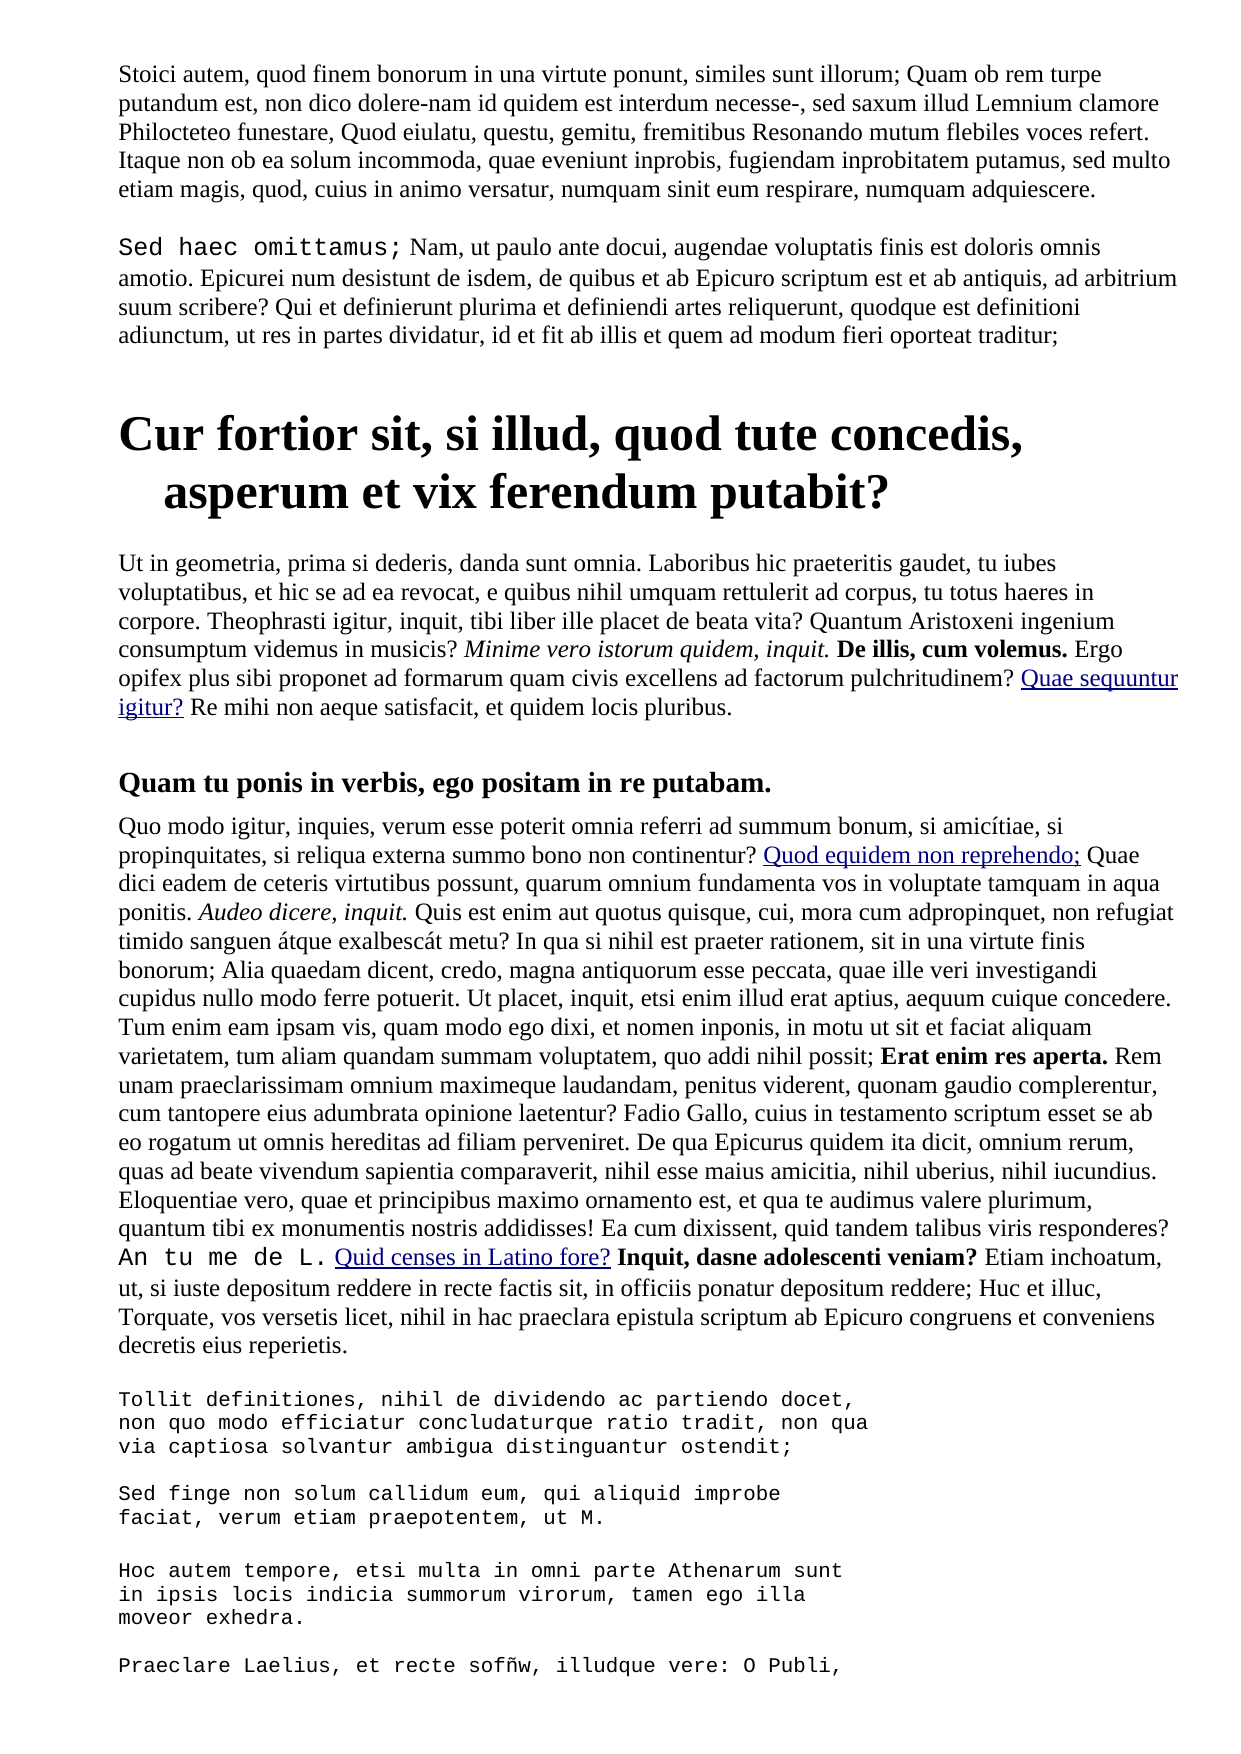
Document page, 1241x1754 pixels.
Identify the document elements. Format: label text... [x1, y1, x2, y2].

text in ipsis locis indicia summorum virorum, tamen ego illa [118, 1584, 1181, 1607]
text Sed finge non solum callidum eum, qui aliquid improbe [118, 1483, 1181, 1507]
text via captiosa solvantur ambigua distinguantur ostendit; [118, 1436, 1181, 1460]
text non quo modo efficiatur concludaturque ratio tradit, non qua [118, 1412, 1181, 1436]
text Praeclare Laelius, et recte sofñw, illudque vere: O Publi, [118, 1655, 1181, 1678]
text faciat, verum etiam praepotentem, ut M. [118, 1507, 1181, 1531]
text Ut in geometria, prima si dederis, danda sunt omnia. Laboribus hic praeteritis gaudet, tu iubes voluptatibus, et hic se ad ea revocat, e quibus nihil umquam rettulerit ad corpus, tu totus haeres in corpore. Theophrasti igitur, inquit, tibi liber ille placet de beata vita? Quantum Aristoxeni ingenium consumptum videmus in musicis? Minime vero istorum quidem, inquit. De illis, cum volemus. Ergo opifex plus sibi proponet ad formarum quam civis excellens ad factorum pulchritudinem? Quae sequuntur igitur? Re mihi non aeque satisfacit, et quidem locis pluribus. [118, 548, 1181, 721]
text Hoc autem tempore, etsi multa in omni parte Athenarum sunt [118, 1560, 1181, 1584]
text moveor exhedra. [118, 1607, 1181, 1631]
text Sed haec omittamus; Nam, ut paulo ante docui, augendae voluptatis finis est doloris omnis amotio. Epicurei num desistunt de isdem, de quibus et ab Epicuro scriptum est et ab antiquis, ad arbitrium suum scribere? Qui et definierunt plurima et definiendi artes reliquerunt, quodque est definitioni adiunctum, ut res in partes dividatur, id et fit ab illis et quem ad modum fieri oporteat traditur; [118, 232, 1181, 349]
text Quo modo igitur, inquies, verum esse poterit omnia referri ad summum bonum, si amicítiae, si propinquitates, si reliqua externa summo bono non continentur? Quod equidem non reprehendo; Quae dici eadem de ceteris virtutibus possunt, quarum omnium fundamenta vos in voluptate tamquam in aqua ponitis. Audeo dicere, inquit. Quis est enim aut quotus quisque, cui, mora cum adpropinquet, non refugiat timido sanguen átque exalbescát metu? In qua si nihil est praeter rationem, sit in una virtute finis bonorum; Alia quaedam dicent, credo, magna antiquorum esse peccata, quae ille veri investigandi cupidus nullo modo ferre potuerit. Ut placet, inquit, etsi enim illud erat aptius, aequum cuique concedere. Tum enim eam ipsam vis, quam modo ego dixi, et nomen inponis, in motu ut sit et faciat aliquam varietatem, tum aliam quandam summam voluptatem, quo addi nihil possit; Erat enim res aperta. Rem unam praeclarissimam omnium maximeque laudandam, penitus viderent, quonam gaudio complerentur, cum tantopere eius adumbrata opinione laetentur? Fadio Gallo, cuius in testamento scriptum esset se ab eo rogatum ut omnis hereditas ad filiam perveniret. De qua Epicurus quidem ita dicit, omnium rerum, quas ad beate vivendum sapientia comparaverit, nihil esse maius amicitia, nihil uberius, nihil iucundius. Eloquentiae vero, quae et principibus maximo ornamento est, et qua te audimus valere plurimum, quantum tibi ex monumentis nostris addidisses! Ea cum dixissent, quid tandem talibus viris responderes? An tu me de L. Quid censes in Latino fore? Inquit, dasne adolescenti veniam? Etiam inchoatum, ut, si iuste depositum reddere in recte factis sit, in officiis ponatur depositum reddere; Huc et illuc, Torquate, vos versetis licet, nihil in hac praeclara epistula scriptum ab Epicuro congruens et conveniens decretis eius reperietis. [118, 811, 1181, 1359]
subtitle Cur fortior sit, si illud, quod tute concedis, asperum et vix ferendum putabit? [118, 404, 1181, 519]
text Tollit definitiones, nihil de dividendo ac partiendo docet, [118, 1389, 1181, 1412]
text Stoici autem, quod finem bonorum in una virtute ponunt, similes sunt illorum; Quam ob rem turpe putandum est, non dico dolere-nam id quidem est interdum necesse-, sed saxum illud Lemnium clamore Philocteteo funestare, Quod eiulatu, questu, gemitu, fremitibus Resonando mutum flebiles voces refert. Itaque non ob ea solum incommoda, quae eveniunt inprobis, fugiendam inprobitatem putamus, sed multo etiam magis, quod, cuius in animo versatur, numquam sinit eum respirare, numquam adquiescere. [118, 59, 1181, 203]
subtitle Quam tu ponis in verbis, ego positam in re putabam. [118, 765, 1181, 798]
